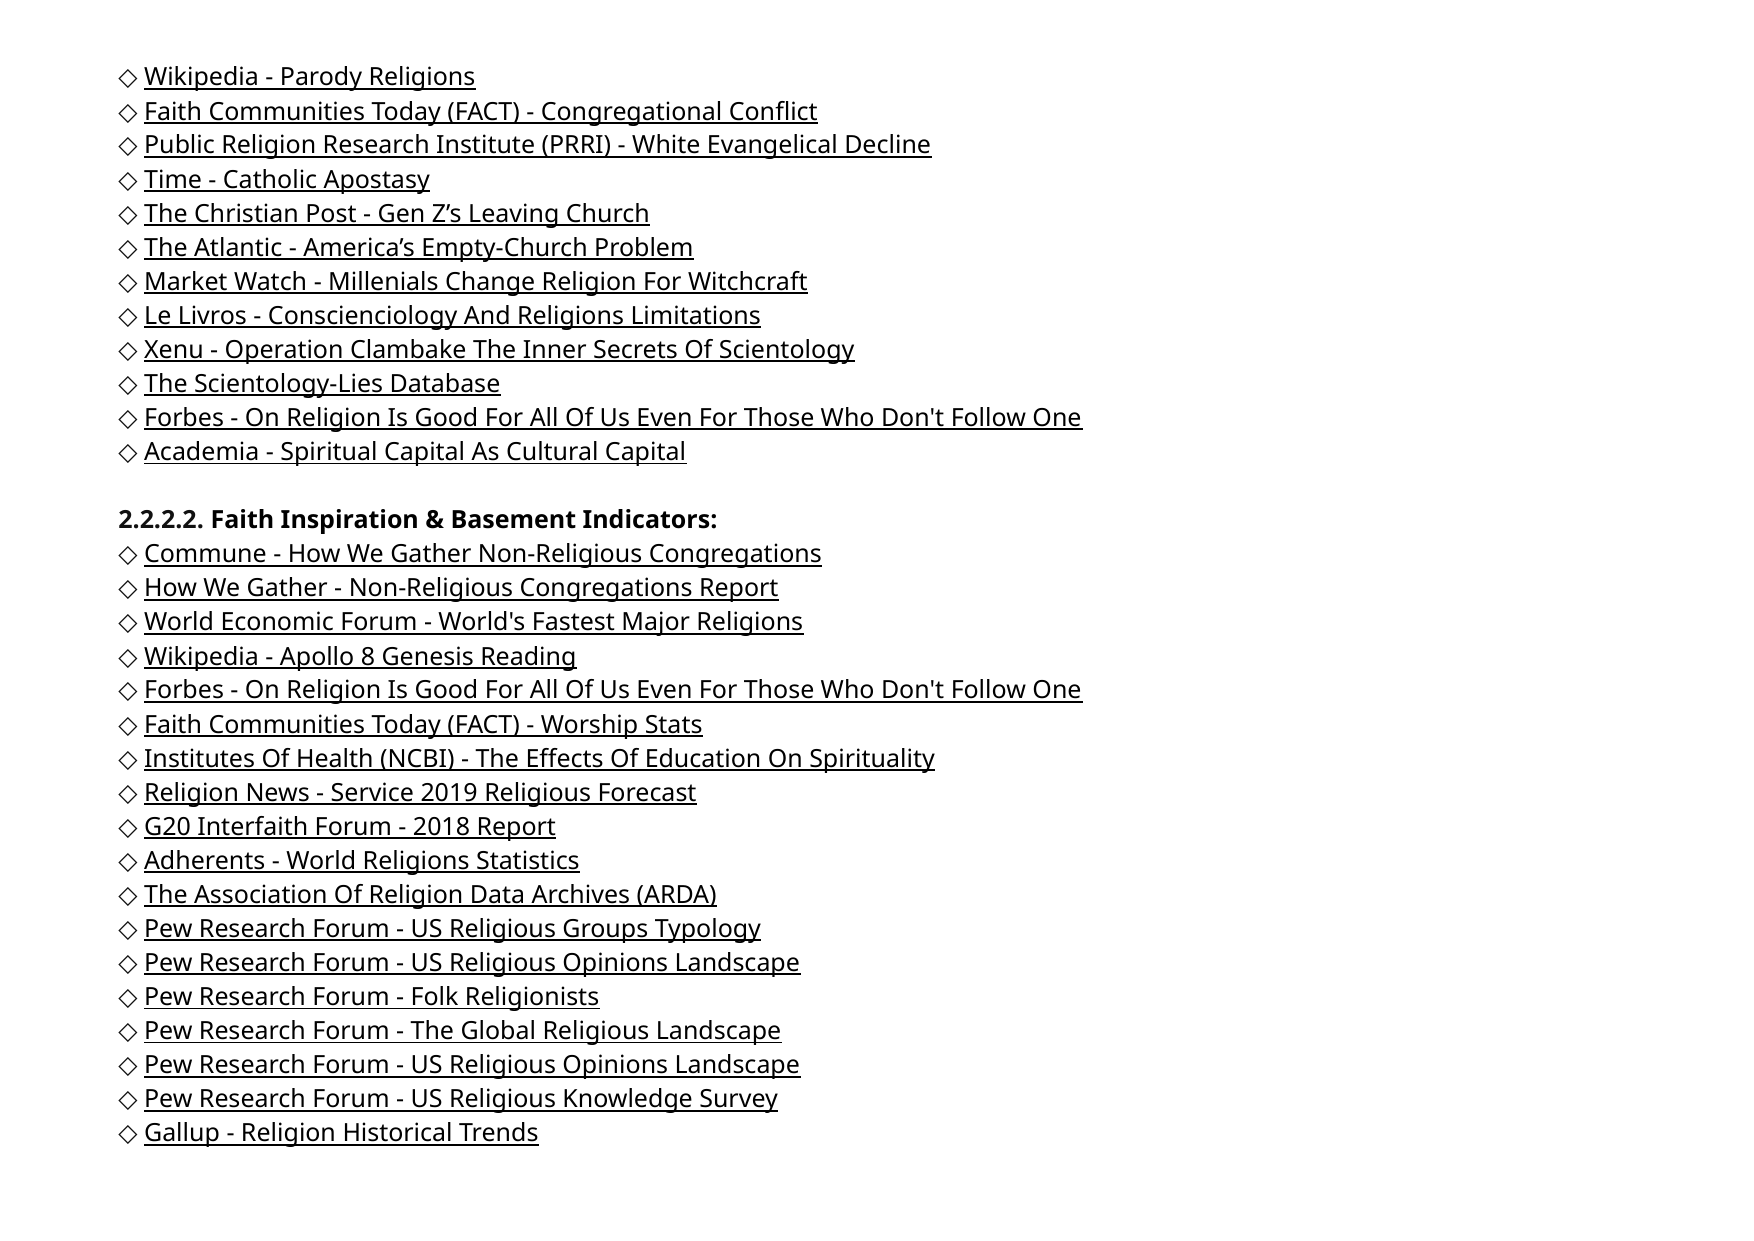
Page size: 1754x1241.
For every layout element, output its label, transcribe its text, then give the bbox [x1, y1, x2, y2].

text ◇ Commune - How We Gather Non-Religious Congregations [118, 536, 1695, 570]
text ◇ Pew Research Forum - US Religious Opinions Landscape [118, 945, 1695, 979]
text ◇ Faith Communities Today (FACT) - Congregational Conflict [118, 93, 1695, 127]
text ◇ The Association Of Religion Data Archives (ARDA) [118, 877, 1695, 911]
text ◇ Wikipedia - Apollo 8 Genesis Reading [118, 638, 1695, 672]
text ◇ The Scientology-Lies Database [118, 366, 1695, 400]
text ◇ Market Watch - Millenials Change Religion For Witchcraft [118, 263, 1695, 297]
text ◇ Pew Research Forum - US Religious Groups Typology [118, 911, 1695, 945]
text ◇ G20 Interfaith Forum - 2018 Report [118, 808, 1695, 842]
text ◇ The Christian Post - Gen Z’s Leaving Church [118, 195, 1695, 229]
text ◇ Public Religion Research Institute (PRRI) - White Evangelical Decline [118, 127, 1695, 161]
text ◇ Institutes Of Health (NCBI) - The Effects Of Education On Spirituality [118, 740, 1695, 774]
text ◇ Gallup - Religion Historical Trends [118, 1115, 1695, 1149]
text ◇ Faith Communities Today (FACT) - Worship Stats [118, 706, 1695, 740]
text ◇ Pew Research Forum - The Global Religious Landscape [118, 1013, 1695, 1047]
text ◇ Wikipedia - Parody Religions [118, 59, 1695, 93]
text ◇ Pew Research Forum - US Religious Opinions Landscape [118, 1047, 1695, 1081]
text ◇ How We Gather - Non-Religious Congregations Report [118, 570, 1695, 604]
text ◇ Forbes - On Religion Is Good For All Of Us Even For Those Who Don't Follow One [118, 400, 1695, 434]
text ◇ World Economic Forum - World's Fastest Major Religions [118, 604, 1695, 638]
text ◇ The Atlantic - America’s Empty-Church Problem [118, 229, 1695, 263]
text 2.2.2.2. Faith Inspiration & Basement Indicators: [118, 502, 1695, 536]
text ◇ Adherents - World Religions Statistics [118, 842, 1695, 877]
text ◇ Pew Research Forum - US Religious Knowledge Survey [118, 1081, 1695, 1115]
text ◇ Le Livros - Conscienciology And Religions Limitations [118, 297, 1695, 332]
text ◇ Xenu - Operation Clambake The Inner Secrets Of Scientology [118, 332, 1695, 366]
text ◇ Time - Catholic Apostasy [118, 161, 1695, 195]
text ◇ Religion News - Service 2019 Religious Forecast [118, 774, 1695, 808]
text ◇ Forbes - On Religion Is Good For All Of Us Even For Those Who Don't Follow One [118, 672, 1695, 706]
text ◇ Pew Research Forum - Folk Religionists [118, 979, 1695, 1013]
text ◇ Academia - Spiritual Capital As Cultural Capital [118, 434, 1695, 468]
